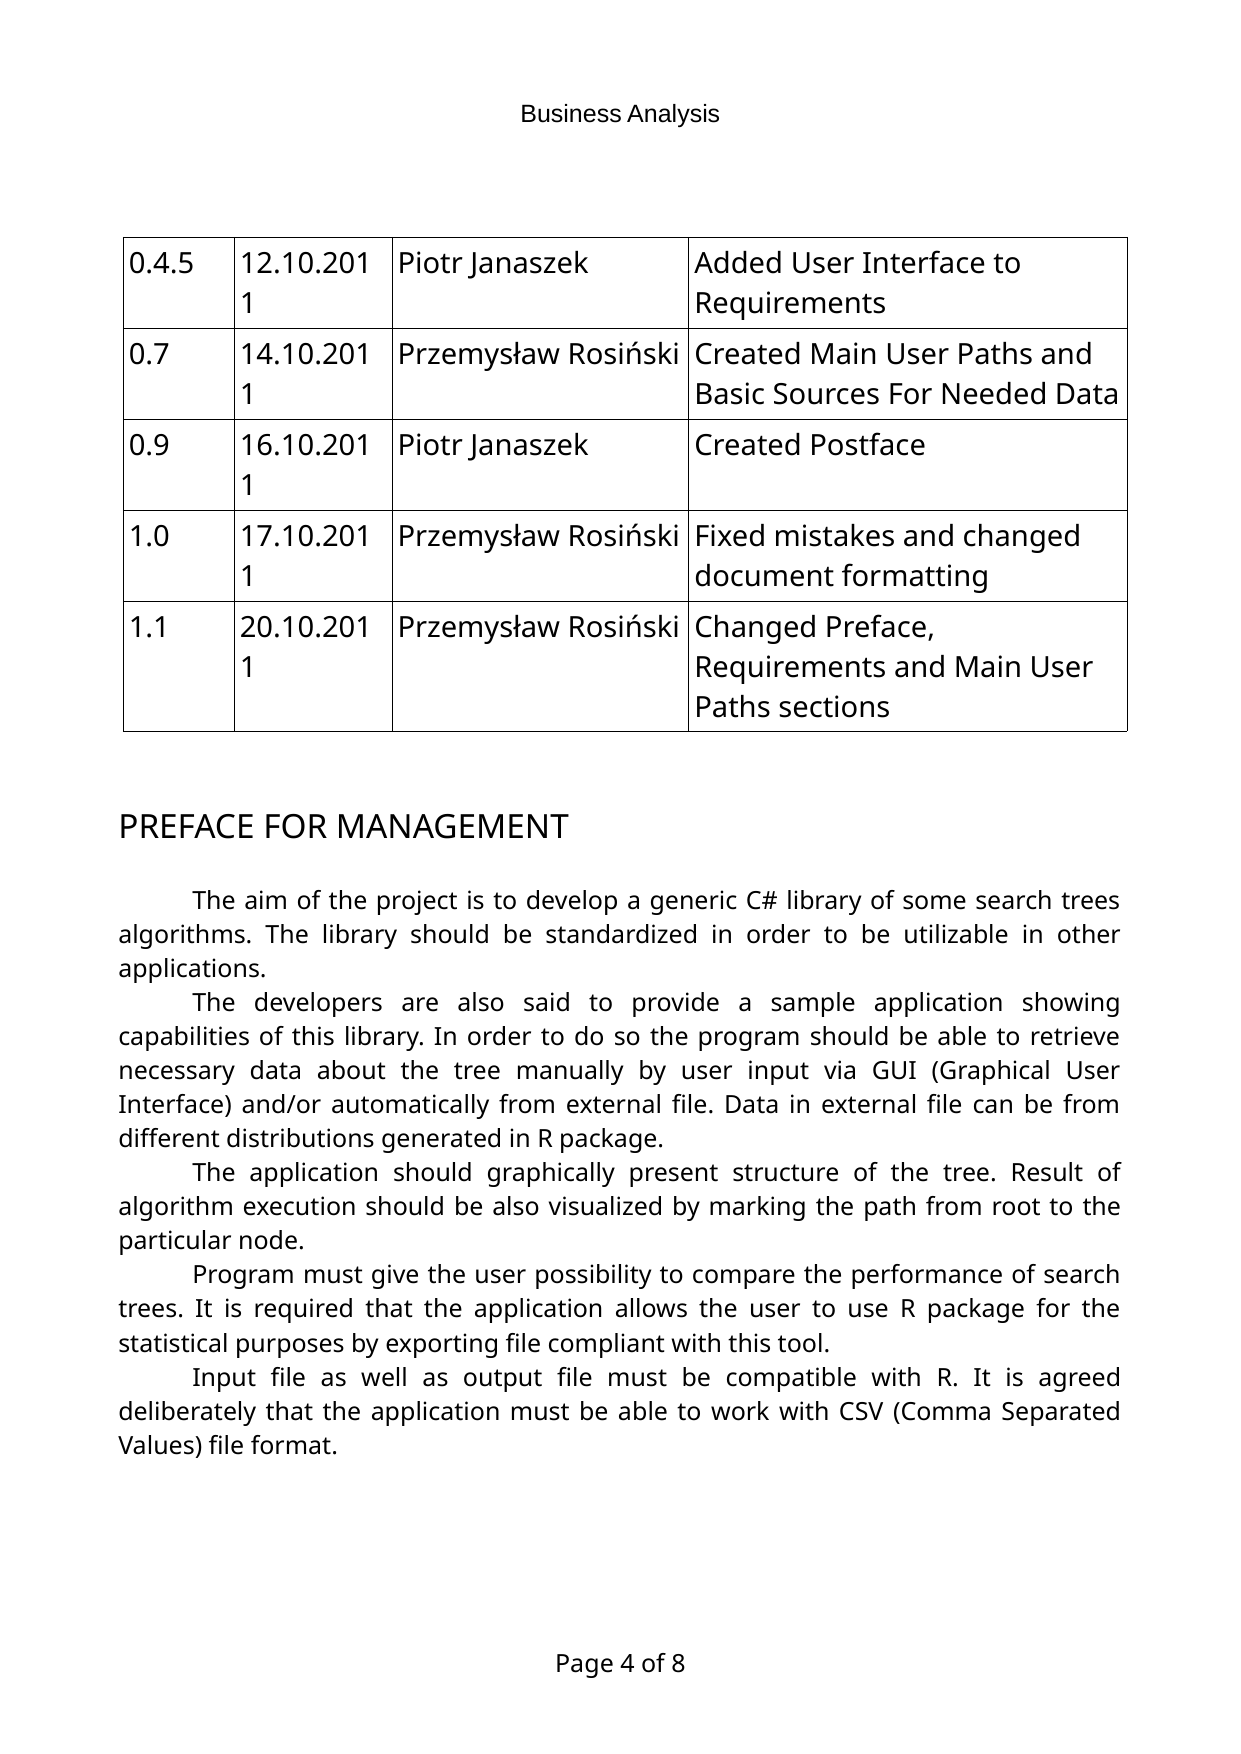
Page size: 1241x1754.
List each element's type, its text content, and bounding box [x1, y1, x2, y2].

table_cell 20.10.2011 [235, 602, 392, 731]
table_cell Piotr Janaszek [393, 420, 688, 510]
table_cell 14.10.2011 [235, 329, 392, 419]
table_cell 0.7 [124, 329, 234, 419]
table_cell Przemysław Rosiński [393, 511, 688, 601]
table_cell 12.10.2011 [235, 238, 392, 328]
text The application should graphically present structure of the tree. Result of algorithm execution should be also visualized by marking the path from root to the particular node. [118, 1155, 1122, 1257]
table_cell Created Main User Paths and Basic Sources For Needed Data [689, 329, 1127, 419]
table_cell 0.9 [124, 420, 234, 510]
text Program must give the user possibility to compare the performance of search trees. It is required that the application allows the user to use R package for the statistical purposes by exporting file compliant with this tool. [118, 1257, 1122, 1359]
table_cell 1.0 [124, 511, 234, 601]
table_cell Added User Interface to Requirements [689, 238, 1127, 328]
text PREFACE FOR MANAGEMENT [118, 803, 1122, 848]
table_cell 16.10.2011 [235, 420, 392, 510]
table_cell Created Postface [689, 420, 1127, 510]
table_cell 0.4.5 [124, 238, 234, 328]
text The developers are also said to provide a sample application showing capabilities of this library. In order to do so the program should be able to retrieve necessary data about the tree manually by user input via GUI (Graphical User Interface) and/or automatically from external file. Data in external file can be from different distributions generated in R package. [118, 984, 1122, 1155]
table_cell 17.10.2011 [235, 511, 392, 601]
text Input file as well as output file must be compatible with R. It is agreed deliberately that the application must be able to work with CSV (Comma Separated Values) file format. [118, 1359, 1122, 1461]
table_cell Changed Preface, Requirements and Main User Paths sections [689, 602, 1127, 731]
table_cell Przemysław Rosiński [393, 329, 688, 419]
table_cell Piotr Janaszek [393, 238, 688, 328]
table_cell Przemysław Rosiński [393, 602, 688, 731]
table_cell Fixed mistakes and changed document formatting [689, 511, 1127, 601]
text The aim of the project is to develop a generic C# library of some search trees algorithms. The library should be standardized in order to be utilizable in other applications. [118, 882, 1122, 984]
table_cell 1.1 [124, 602, 234, 731]
